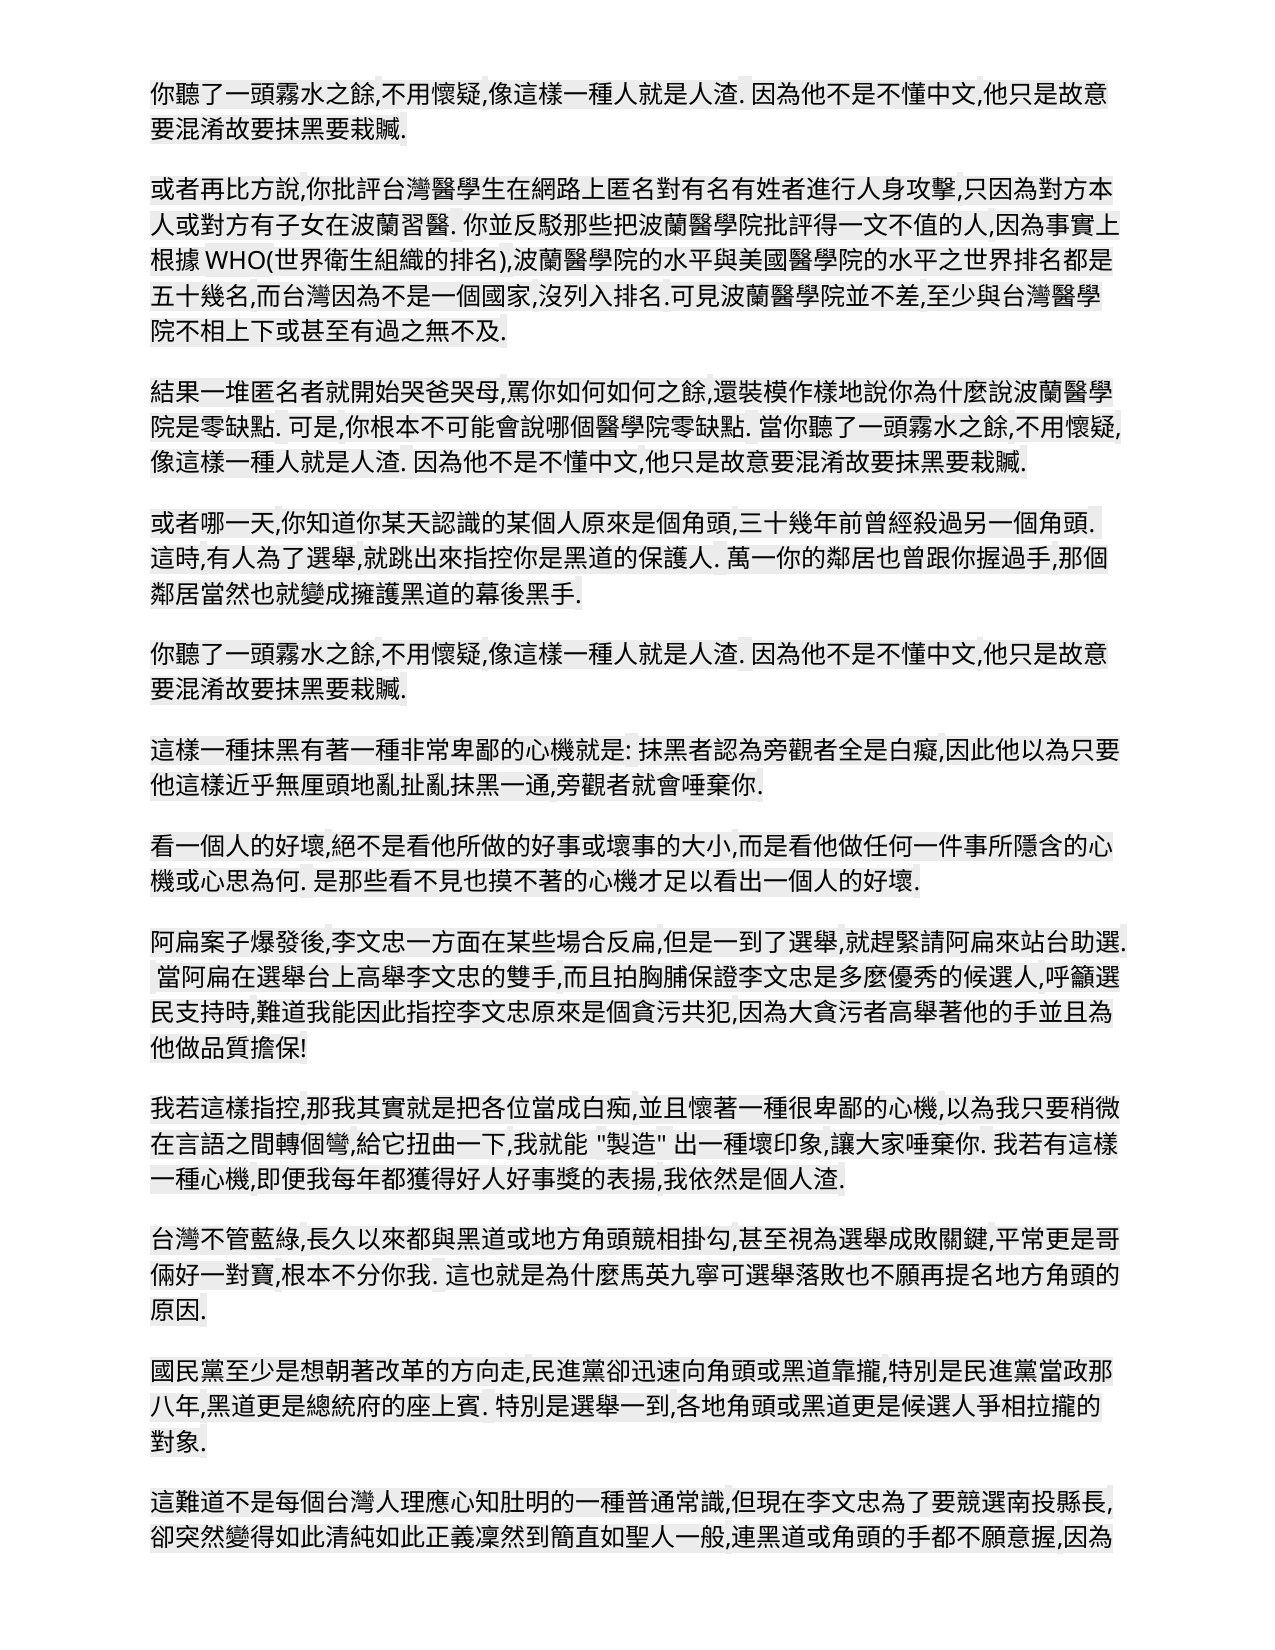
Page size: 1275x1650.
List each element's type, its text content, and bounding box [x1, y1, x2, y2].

text 國民黨至少是想朝著改革的方向走,民進黨卻迅速向角頭或黑道靠攏,特別是民進黨當政那八年,黑道更是總統府的座上賓. 特別是選舉一到,各地角頭或黑道更是候選人爭相拉攏的對象. [150, 1352, 1125, 1458]
text 你聽了一頭霧水之餘,不用懷疑,像這樣一種人就是人渣. 因為他不是不懂中文,他只是故意要混淆故要抹黑要栽贓. [150, 75, 1125, 146]
text 你聽了一頭霧水之餘,不用懷疑,像這樣一種人就是人渣. 因為他不是不懂中文,他只是故意要混淆故要抹黑要栽贓. [150, 635, 1125, 706]
text 阿扁案子爆發後,李文忠一方面在某些場合反扁,但是一到了選舉,就趕緊請阿扁來站台助選. 當阿扁在選舉台上高舉李文忠的雙手,而且拍胸脯保證李文忠是多麼優秀的候選人,呼籲選民支持時,難道我能因此指控李文忠原來是個貪污共犯,因為大貪污者高舉著他的手並且為他做品質擔保! [150, 923, 1125, 1064]
text 看一個人的好壞,絕不是看他所做的好事或壞事的大小,而是看他做任何一件事所隱含的心機或心思為何. 是那些看不見也摸不著的心機才足以看出一個人的好壞. [150, 827, 1125, 898]
text 或者再比方說,你批評台灣醫學生在網路上匿名對有名有姓者進行人身攻擊,只因為對方本人或對方有子女在波蘭習醫. 你並反駁那些把波蘭醫學院批評得一文不值的人,因為事實上根據WHO(世界衛生組織的排名),波蘭醫學院的水平與美國醫學院的水平之世界排名都是五十幾名,而台灣因為不是一個國家,沒列入排名.可見波蘭醫學院並不差,至少與台灣醫學院不相上下或甚至有過之無不及. [150, 171, 1125, 348]
text 我若這樣指控,那我其實就是把各位當成白痴,並且懷著一種很卑鄙的心機,以為我只要稍微在言語之間轉個彎,給它扭曲一下,我就能 "製造" 出一種壞印象,讓大家唾棄你. 我若有這樣一種心機,即便我每年都獲得好人好事獎的表揚,我依然是個人渣. [150, 1089, 1125, 1196]
text 台灣不管藍綠,長久以來都與黑道或地方角頭競相掛勾,甚至視為選舉成敗關鍵,平常更是哥倆好一對寶,根本不分你我. 這也就是為什麼馬英九寧可選舉落敗也不願再提名地方角頭的原因. [150, 1221, 1125, 1327]
text 或者哪一天,你知道你某天認識的某個人原來是個角頭,三十幾年前曾經殺過另一個角頭. 這時,有人為了選舉,就跳出來指控你是黑道的保護人. 萬一你的鄰居也曾跟你握過手,那個鄰居當然也就變成擁護黑道的幕後黑手. [150, 504, 1125, 610]
text 這難道不是每個台灣人理應心知肚明的一種普通常識,但現在李文忠為了要競選南投縣長,卻突然變得如此清純如此正義凜然到簡直如聖人一般,連黑道或角頭的手都不願意握,因為 [150, 1483, 1125, 1554]
text 這樣一種抹黑有著一種非常卑鄙的心機就是: 抹黑者認為旁觀者全是白癡,因此他以為只要他這樣近乎無厘頭地亂扯亂抹黑一通,旁觀者就會唾棄你. [150, 731, 1125, 802]
text 結果一堆匿名者就開始哭爸哭母,罵你如何如何之餘,還裝模作樣地說你為什麼說波蘭醫學院是零缺點. 可是,你根本不可能會說哪個醫學院零缺點. 當你聽了一頭霧水之餘,不用懷疑,像這樣一種人就是人渣. 因為他不是不懂中文,他只是故意要混淆故要抹黑要栽贓. [150, 373, 1125, 479]
